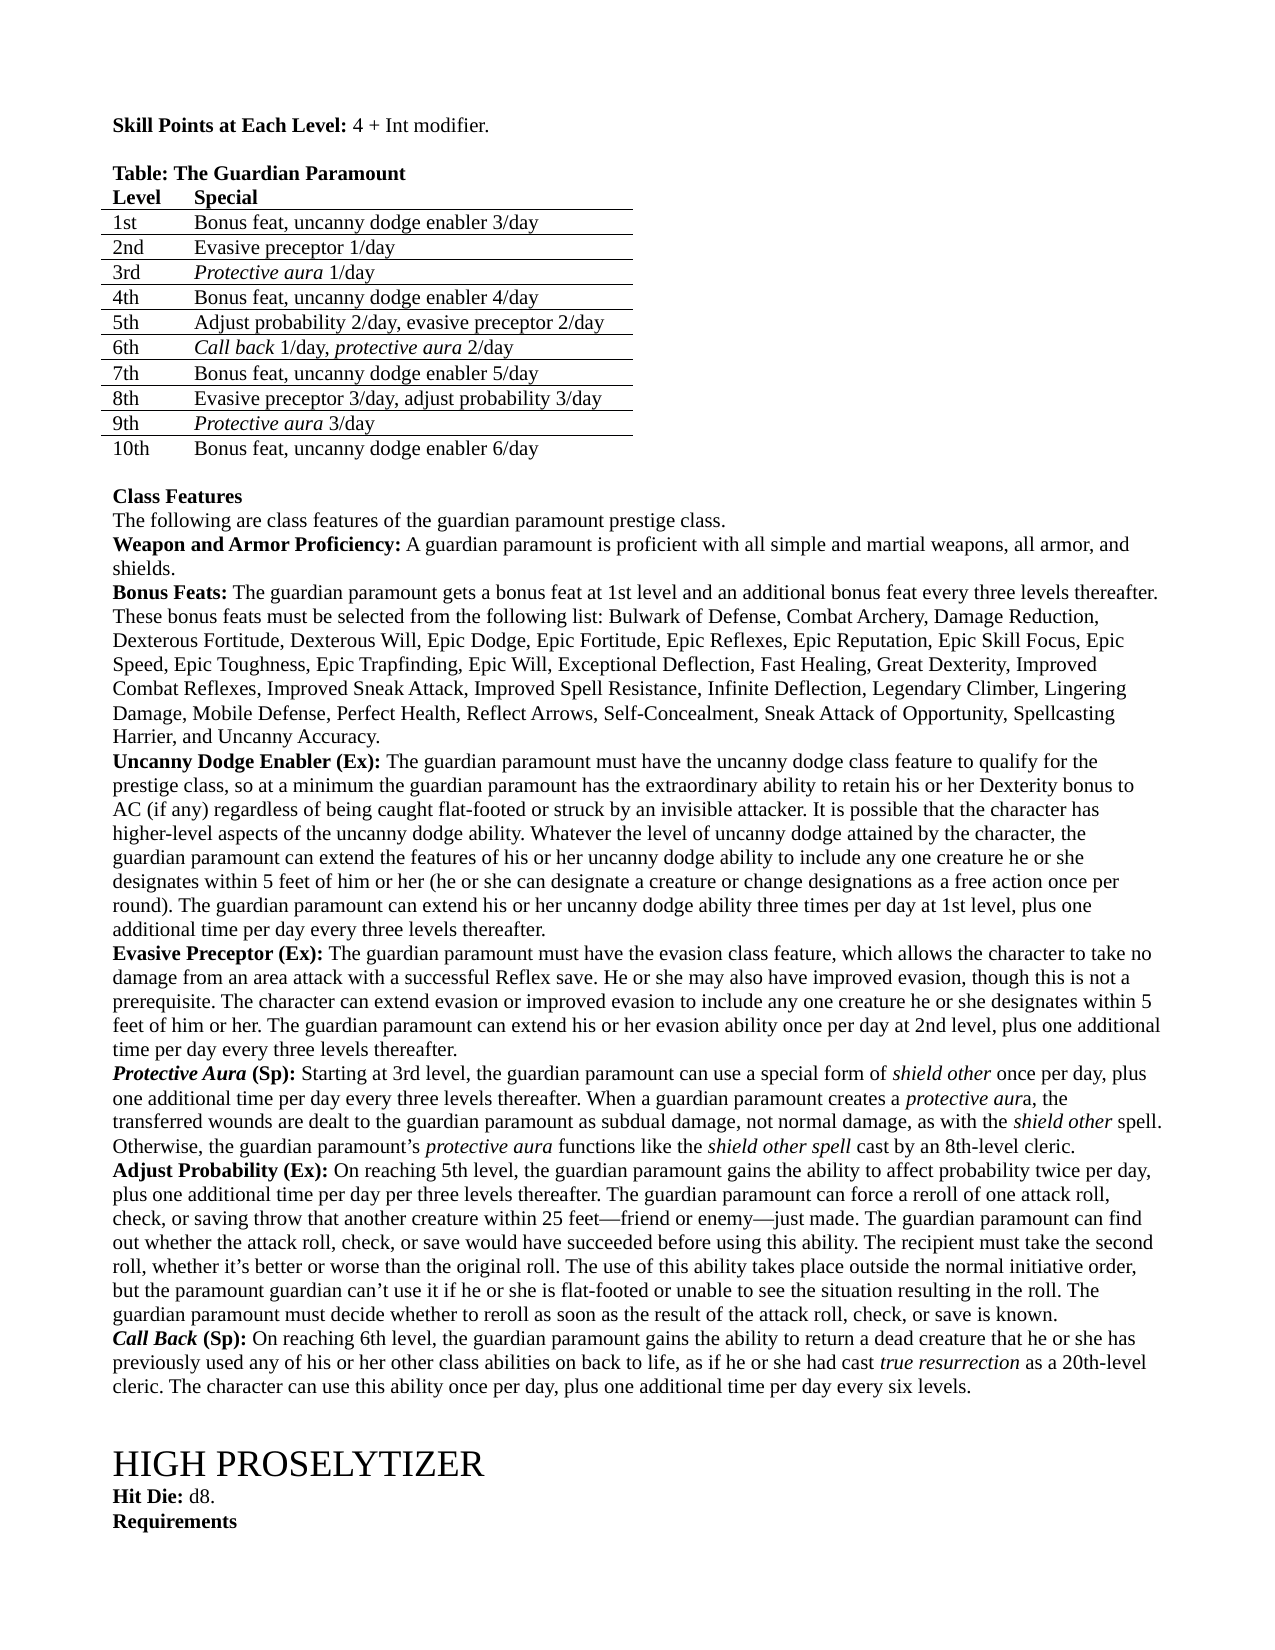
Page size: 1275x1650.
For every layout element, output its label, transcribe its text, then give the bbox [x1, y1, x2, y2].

subtitle HIGH PROSELYTIZER [112, 1441, 1162, 1484]
table_cell Call back 1/day, protective aura 2/day [183, 335, 633, 359]
text Skill Points at Each Level: 4 + Int modifier. [112, 112, 1162, 137]
text Bonus Feats: The guardian paramount gets a bonus feat at 1st level and an additional bonus feat every three levels thereafter. These bonus feats must be selected from the following list: Bulwark of Defense, Combat Archery, Damage Reduction, Dexterous Fortitude, Dexterous Will, Epic Dodge, Epic Fortitude, Epic Reflexes, Epic Reputation, Epic Skill Focus, Epic Speed, Epic Toughness, Epic Trapfinding, Epic Will, Exceptional Deflection, Fast Healing, Great Dexterity, Improved Combat Reflexes, Improved Sneak Attack, Improved Spell Resistance, Infinite Deflection, Legendary Climber, Lingering Damage, Mobile Defense, Perfect Health, Reflect Arrows, Self-Concealment, Sneak Attack of Opportunity, Spellcasting Harrier, and Uncanny Accuracy. [112, 580, 1162, 748]
table_header Level [101, 185, 183, 209]
table_cell 3rd [101, 260, 183, 284]
table_cell Protective aura 3/day [183, 411, 633, 435]
table_cell 10th [101, 436, 183, 460]
text Adjust Probability (Ex): On reaching 5th level, the guardian paramount gains the ability to affect probability twice per day, plus one additional time per day per three levels thereafter. The guardian paramount can force a reroll of one attack roll, check, or saving throw that another creature within 25 feet—friend or enemy—just made. The guardian paramount can find out whether the attack roll, check, or save would have succeeded before using this ability. The recipient must take the second roll, whether it’s better or worse than the original roll. The use of this ability takes place outside the normal initiative order, but the paramount guardian can’t use it if he or she is flat-footed or unable to see the situation resulting in the roll. The guardian paramount must decide whether to reroll as soon as the result of the attack roll, check, or save is known. [112, 1158, 1162, 1326]
text The following are class features of the guardian paramount prestige class. [112, 508, 1162, 532]
table_header Special [183, 185, 633, 209]
table_cell 2nd [101, 235, 183, 259]
table_cell 8th [101, 386, 183, 409]
table_cell Bonus feat, uncanny dodge enabler 6/day [183, 436, 633, 460]
text Class Features [112, 484, 1162, 508]
text Uncanny Dodge Enabler (Ex): The guardian paramount must have the uncanny dodge class feature to qualify for the prestige class, so at a minimum the guardian paramount has the extraordinary ability to retain his or her Dexterity bonus to AC (if any) regardless of being caught flat-footed or struck by an invisible attacker. It is possible that the character has higher-level aspects of the uncanny dodge ability. Whatever the level of uncanny dodge attained by the character, the guardian paramount can extend the features of his or her uncanny dodge ability to include any one creature he or she designates within 5 feet of him or her (he or she can designate a creature or change designations as a free action once per round). The guardian paramount can extend his or her uncanny dodge ability three times per day at 1st level, plus one additional time per day every three levels thereafter. [112, 748, 1162, 941]
text Protective Aura (Sp): Starting at 3rd level, the guardian paramount can use a special form of shield other once per day, plus one additional time per day every three levels thereafter. When a guardian paramount creates a protective aura, the transferred wounds are dealt to the guardian paramount as subdual damage, not normal damage, as with the shield other spell. Otherwise, the guardian paramount’s protective aura functions like the shield other spell cast by an 8th-level cleric. [112, 1061, 1162, 1158]
table_cell 4th [101, 285, 183, 309]
text Table: The Guardian Paramount [112, 161, 1162, 185]
text Requirements [112, 1508, 1162, 1533]
table_cell 6th [101, 335, 183, 359]
table_cell Adjust probability 2/day, evasive preceptor 2/day [183, 310, 633, 334]
table_cell Evasive preceptor 1/day [183, 235, 633, 259]
table_cell 5th [101, 310, 183, 334]
table_cell Bonus feat, uncanny dodge enabler 4/day [183, 285, 633, 309]
table_cell 1st [101, 210, 183, 234]
text Call Back (Sp): On reaching 6th level, the guardian paramount gains the ability to return a dead creature that he or she has previously used any of his or her other class abilities on back to life, as if he or she had cast true resurrection as a 20th-level cleric. The character can use this ability once per day, plus one additional time per day every six levels. [112, 1326, 1162, 1398]
table_cell Protective aura 1/day [183, 260, 633, 284]
table_cell Bonus feat, uncanny dodge enabler 3/day [183, 210, 633, 234]
text Evasive Preceptor (Ex): The guardian paramount must have the evasion class feature, which allows the character to take no damage from an area attack with a successful Reflex save. He or she may also have improved evasion, though this is not a prerequisite. The character can extend evasion or improved evasion to include any one creature he or she designates within 5 feet of him or her. The guardian paramount can extend his or her evasion ability once per day at 2nd level, plus one additional time per day every three levels thereafter. [112, 941, 1162, 1061]
table_cell 7th [101, 360, 183, 384]
text Weapon and Armor Proficiency: A guardian paramount is proficient with all simple and martial weapons, all armor, and shields. [112, 532, 1162, 580]
text Hit Die: d8. [112, 1484, 1162, 1508]
table_cell Bonus feat, uncanny dodge enabler 5/day [183, 360, 633, 384]
table_cell Evasive preceptor 3/day, adjust probability 3/day [183, 386, 633, 409]
table_cell 9th [101, 411, 183, 435]
